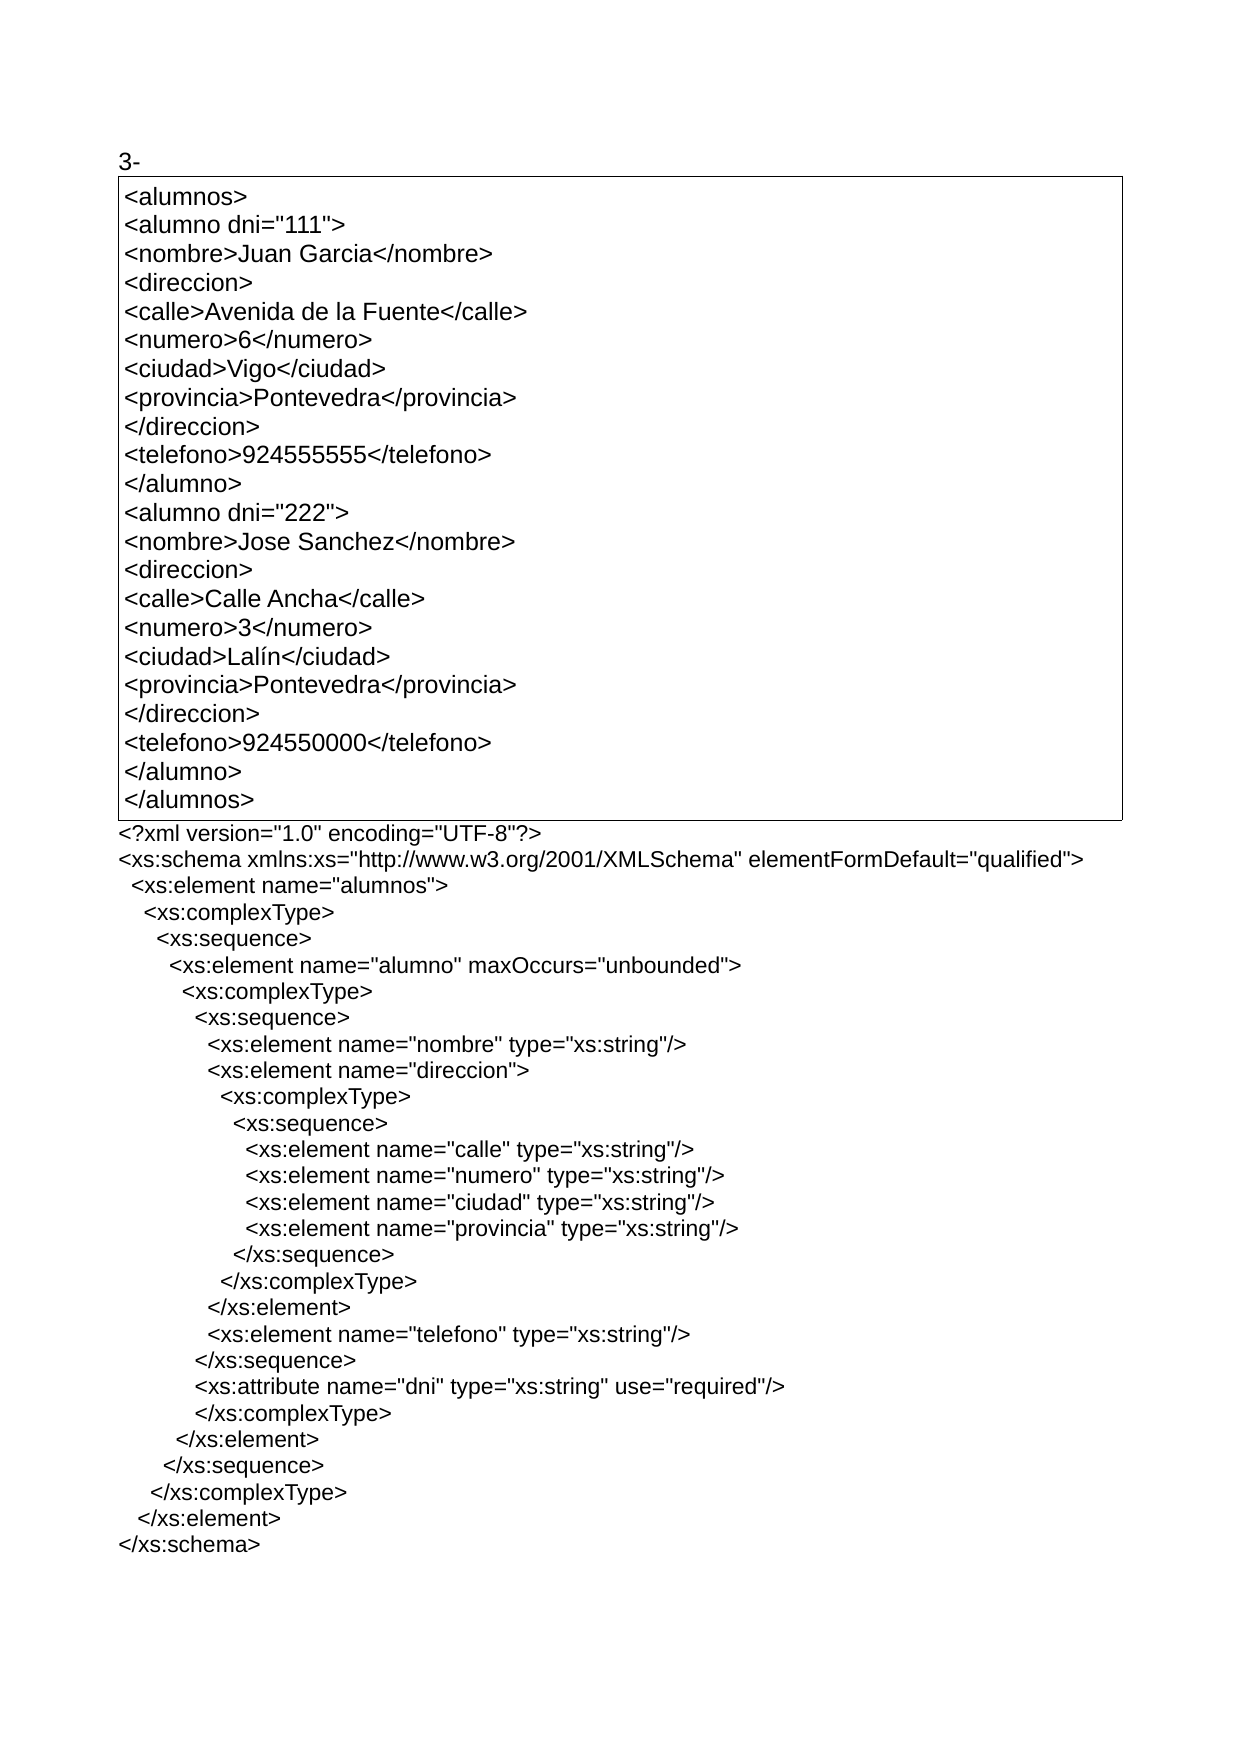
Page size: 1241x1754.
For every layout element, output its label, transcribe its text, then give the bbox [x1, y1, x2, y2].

text <xs:attribute name="dni" type="xs:string" use="required"/> [118, 1373, 1122, 1399]
text <xs:sequence> [118, 1110, 1122, 1136]
text </xs:sequence> [118, 1241, 1122, 1268]
text <xs:element name="alumno" maxOccurs="unbounded"> [118, 952, 1122, 978]
text <xs:complexType> [118, 1083, 1122, 1110]
text </xs:sequence> [118, 1347, 1122, 1373]
text </xs:sequence> [118, 1452, 1122, 1479]
text <xs:element name="direccion"> [118, 1057, 1122, 1083]
text <xs:element name="alumnos"> [118, 872, 1122, 899]
text <xs:element name="calle" type="xs:string"/> [118, 1136, 1122, 1162]
text <xs:element name="numero" type="xs:string"/> [118, 1162, 1122, 1189]
text <xs:complexType> [118, 899, 1122, 925]
text </xs:element> [118, 1426, 1122, 1452]
text <xs:element name="telefono" type="xs:string"/> [118, 1321, 1122, 1347]
text </xs:schema> [118, 1531, 1122, 1558]
text </xs:element> [118, 1505, 1122, 1531]
text <xs:sequence> [118, 1004, 1122, 1031]
text </xs:complexType> [118, 1399, 1122, 1426]
text <xs:element name="nombre" type="xs:string"/> [118, 1031, 1122, 1057]
text <xs:element name="ciudad" type="xs:string"/> [118, 1189, 1122, 1215]
text <xs:sequence> [118, 925, 1122, 952]
text </xs:element> [118, 1294, 1122, 1321]
text <xs:complexType> [118, 978, 1122, 1004]
text <?xml version="1.0" encoding="UTF-8"?> [118, 821, 1122, 846]
text <xs:element name="provincia" type="xs:string"/> [118, 1215, 1122, 1241]
text <xs:schema xmlns:xs="http://www.w3.org/2001/XMLSchema" elementFormDefault="qualified"> [118, 846, 1122, 872]
table_header <alumnos> <alumno dni="111"> <nombre>Juan Garcia</nombre> <direccion> <calle>Avenida de la Fuente</calle> <numero>6</numero> <ciudad>Vigo</ciudad> <provincia>Pontevedra</provincia> </direccion> <telefono>924555555</telefono> </alumno> <alumno dni="222"> <nombre>Jose Sanchez</nombre> <direccion> <calle>Calle Ancha</calle> <numero>3</numero> <ciudad>Lalín</ciudad> <provincia>Pontevedra</provincia> </direccion> <telefono>924550000</telefono> </alumno> </alumnos> [119, 177, 1122, 820]
text </xs:complexType> [118, 1268, 1122, 1294]
text 3- [118, 147, 1122, 176]
text </xs:complexType> [118, 1479, 1122, 1505]
